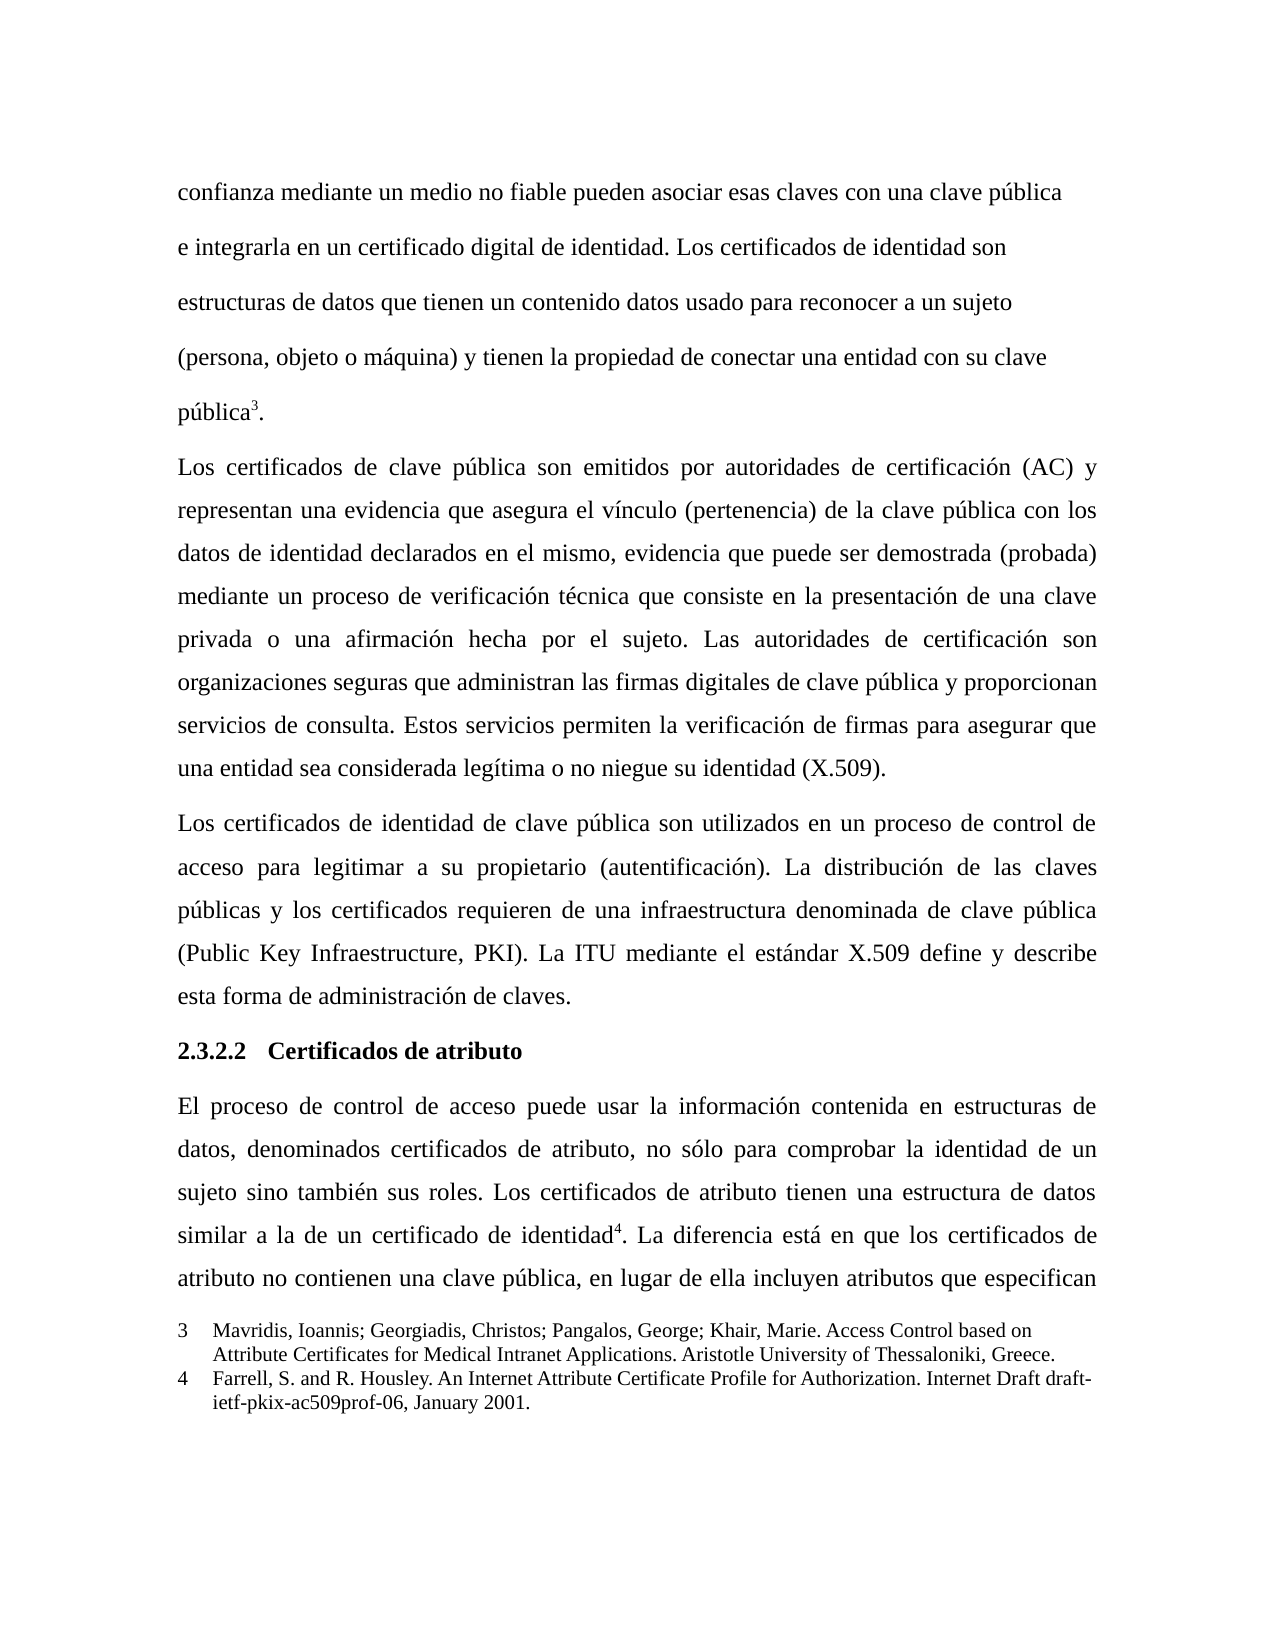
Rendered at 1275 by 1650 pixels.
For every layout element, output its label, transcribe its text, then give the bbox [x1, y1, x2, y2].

text Farrell, S. and R. Housley. An Internet Attribute Certificate Profile for Authorization. Internet Draft draft-ietf-pkix-ac509prof-06, January 2001. [177, 1366, 1098, 1414]
text El proceso de control de acceso puede usar la información contenida en estructuras de datos, denominados certificados de atributo, no sólo para comprobar la identidad de un sujeto sino también sus roles. Los certificados de atributo tienen una estructura de datos similar a la de un certificado de identidad. La diferencia está en que los certificados de atributo no contienen una clave pública, en lugar de ella incluyen atributos que especifican [177, 1091, 1098, 1292]
text confianza mediante un medio no fiable pueden asociar esas claves con una clave pública [177, 177, 1098, 206]
text Mavridis, Ioannis; Georgiadis, Christos; Pangalos, George; Khair, Marie. Access Control based on Attribute Certificates for Medical Intranet Applications. Aristotle University of Thessaloniki, Greece. [177, 1317, 1098, 1366]
text Los certificados de clave pública son emitidos por autoridades de certificación (AC) y representan una evidencia que asegura el vínculo (pertenencia) de la clave pública con los datos de identidad declarados en el mismo, evidencia que puede ser demostrada (probada) mediante un proceso de verificación técnica que consiste en la presentación de una clave privada o una afirmación hecha por el sujeto. Las autoridades de certificación son organizaciones seguras que administran las firmas digitales de clave pública y proporcionan servicios de consulta. Estos servicios permiten la verificación de firmas para asegurar que una entidad sea considerada legítima o no niegue su identidad (X.509). [177, 452, 1098, 782]
text pública. [177, 397, 1098, 426]
text estructuras de datos que tienen un contenido datos usado para reconocer a un sujeto [177, 287, 1098, 316]
text (persona, objeto o máquina) y tienen la propiedad de conectar una entidad con su clave [177, 342, 1098, 371]
text e integrarla en un certificado digital de identidad. Los certificados de identidad son [177, 232, 1098, 261]
subtitle Certificados de atributo [177, 1036, 1098, 1064]
text Los certificados de identidad de clave pública son utilizados en un proceso de control de acceso para legitimar a su propietario (autentificación). La distribución de las claves públicas y los certificados requieren de una infraestructura denominada de clave pública (Public Key Infraestructure, PKI). La ITU mediante el estándar X.509 define y describe esta forma de administración de claves. [177, 808, 1098, 1010]
